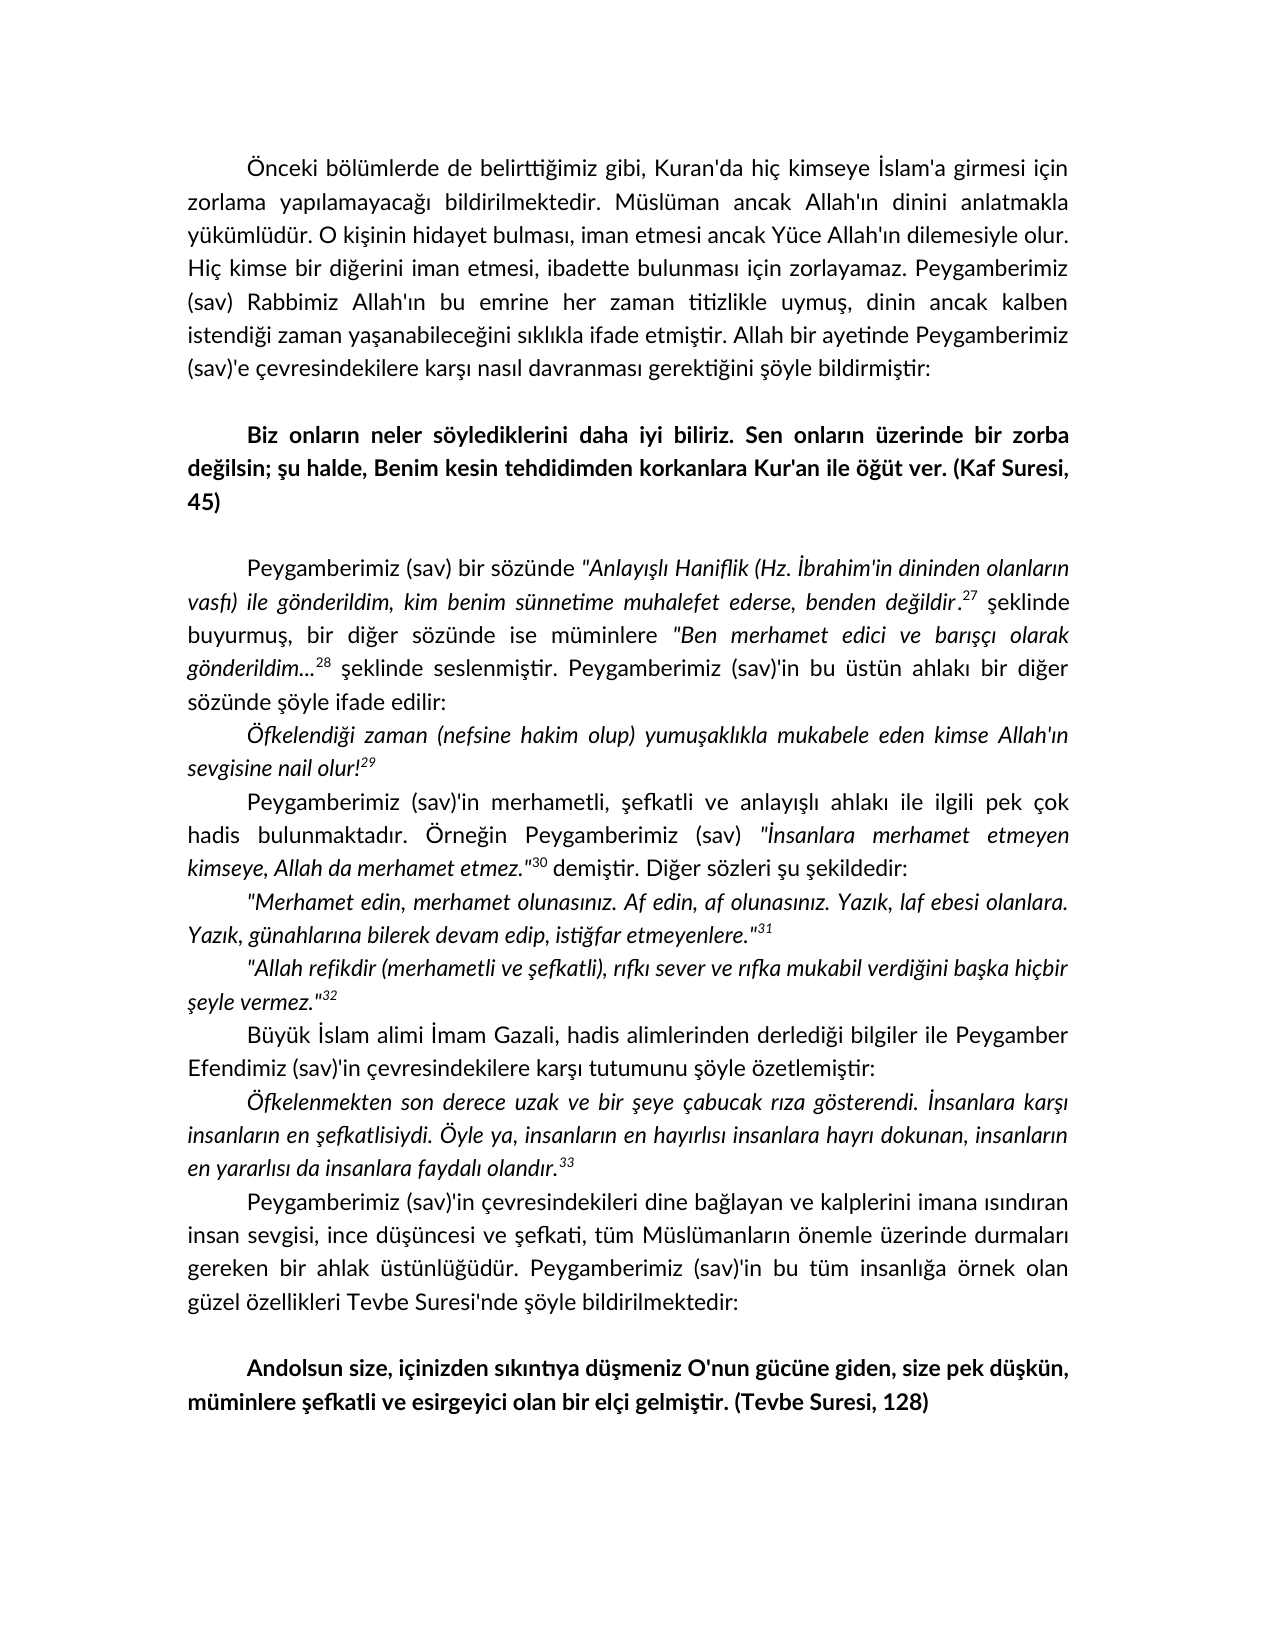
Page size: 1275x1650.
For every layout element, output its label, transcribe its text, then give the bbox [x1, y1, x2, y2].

text Peygamberimiz (sav)'in merhametli, şefkatli ve anlayışlı ahlakı ile ilgili pek çok hadis bulunmaktadır. Örneğin Peygamberimiz (sav) "İnsanlara merhamet etmeyen kimseye, Allah da merhamet etmez."30 demiştir. Diğer sözleri şu şekildedir: [187, 783, 1070, 883]
text "Allah refikdir (merhametli ve şefkatli), rıfkı sever ve rıfka mukabil verdiğini başka hiçbir şeyle vermez."32 [187, 950, 1070, 1017]
text Andolsun size, içinizden sıkıntıya düşmeniz O'nun gücüne giden, size pek düşkün, müminlere şefkatli ve esirgeyici olan bir elçi gelmiştir. (Tevbe Suresi, 128) [187, 1350, 1070, 1417]
text Peygamberimiz (sav)'in çevresindekileri dine bağlayan ve kalplerini imana ısındıran insan sevgisi, ince düşüncesi ve şefkati, tüm Müslümanların önemle üzerinde durmaları gereken bir ahlak üstünlüğüdür. Peygamberimiz (sav)'in bu tüm insanlığa örnek olan güzel özellikleri Tevbe Suresi'nde şöyle bildirilmektedir: [187, 1183, 1070, 1317]
text Biz onların neler söylediklerini daha iyi biliriz. Sen onların üzerinde bir zorba değilsin; şu halde, Benim kesin tehdidimden korkanlara Kur'an ile öğüt ver. (Kaf Suresi, 45) [187, 417, 1070, 517]
text Önceki bölümlerde de belirttiğimiz gibi, Kuran'da hiç kimseye İslam'a girmesi için zorlama yapılamayacağı bildirilmektedir. Müslüman ancak Allah'ın dinini anlatmakla yükümlüdür. O kişinin hidayet bulması, iman etmesi ancak Yüce Allah'ın dilemesiyle olur. Hiç kimse bir diğerini iman etmesi, ibadette bulunması için zorlayamaz. Peygamberimiz (sav) Rabbimiz Allah'ın bu emrine her zaman titizlikle uymuş, dinin ancak kalben istendiği zaman yaşanabileceğini sıklıkla ifade etmiştir. Allah bir ayetinde Peygamberimiz (sav)'e çevresindekilere karşı nasıl davranması gerektiğini şöyle bildirmiştir: [187, 150, 1070, 383]
text "Merhamet edin, merhamet olunasınız. Af edin, af olunasınız. Yazık, laf ebesi olanlara. Yazık, günahlarına bilerek devam edip, istiğfar etmeyenlere."31 [187, 883, 1070, 950]
text Peygamberimiz (sav) bir sözünde "Anlayışlı Haniflik (Hz. İbrahim'in dininden olanların vasfı) ile gönderildim, kim benim sünnetime muhalefet ederse, benden değildir.27 şeklinde buyurmuş, bir diğer sözünde ise müminlere "Ben merhamet edici ve barışçı olarak gönderildim...28 şeklinde seslenmiştir. Peygamberimiz (sav)'in bu üstün ahlakı bir diğer sözünde şöyle ifade edilir: [187, 550, 1070, 717]
text Büyük İslam alimi İmam Gazali, hadis alimlerinden derlediği bilgiler ile Peygamber Efendimiz (sav)'in çevresindekilere karşı tutumunu şöyle özetlemiştir: [187, 1017, 1070, 1083]
text Öfkelenmekten son derece uzak ve bir şeye çabucak rıza gösterendi. İnsanlara karşı insanların en şefkatlisiydi. Öyle ya, insanların en hayırlısı insanlara hayrı dokunan, insanların en yararlısı da insanlara faydalı olandır.33 [187, 1083, 1070, 1183]
text Öfkelendiği zaman (nefsine hakim olup) yumuşaklıkla mukabele eden kimse Allah'ın sevgisine nail olur!29 [187, 717, 1070, 783]
